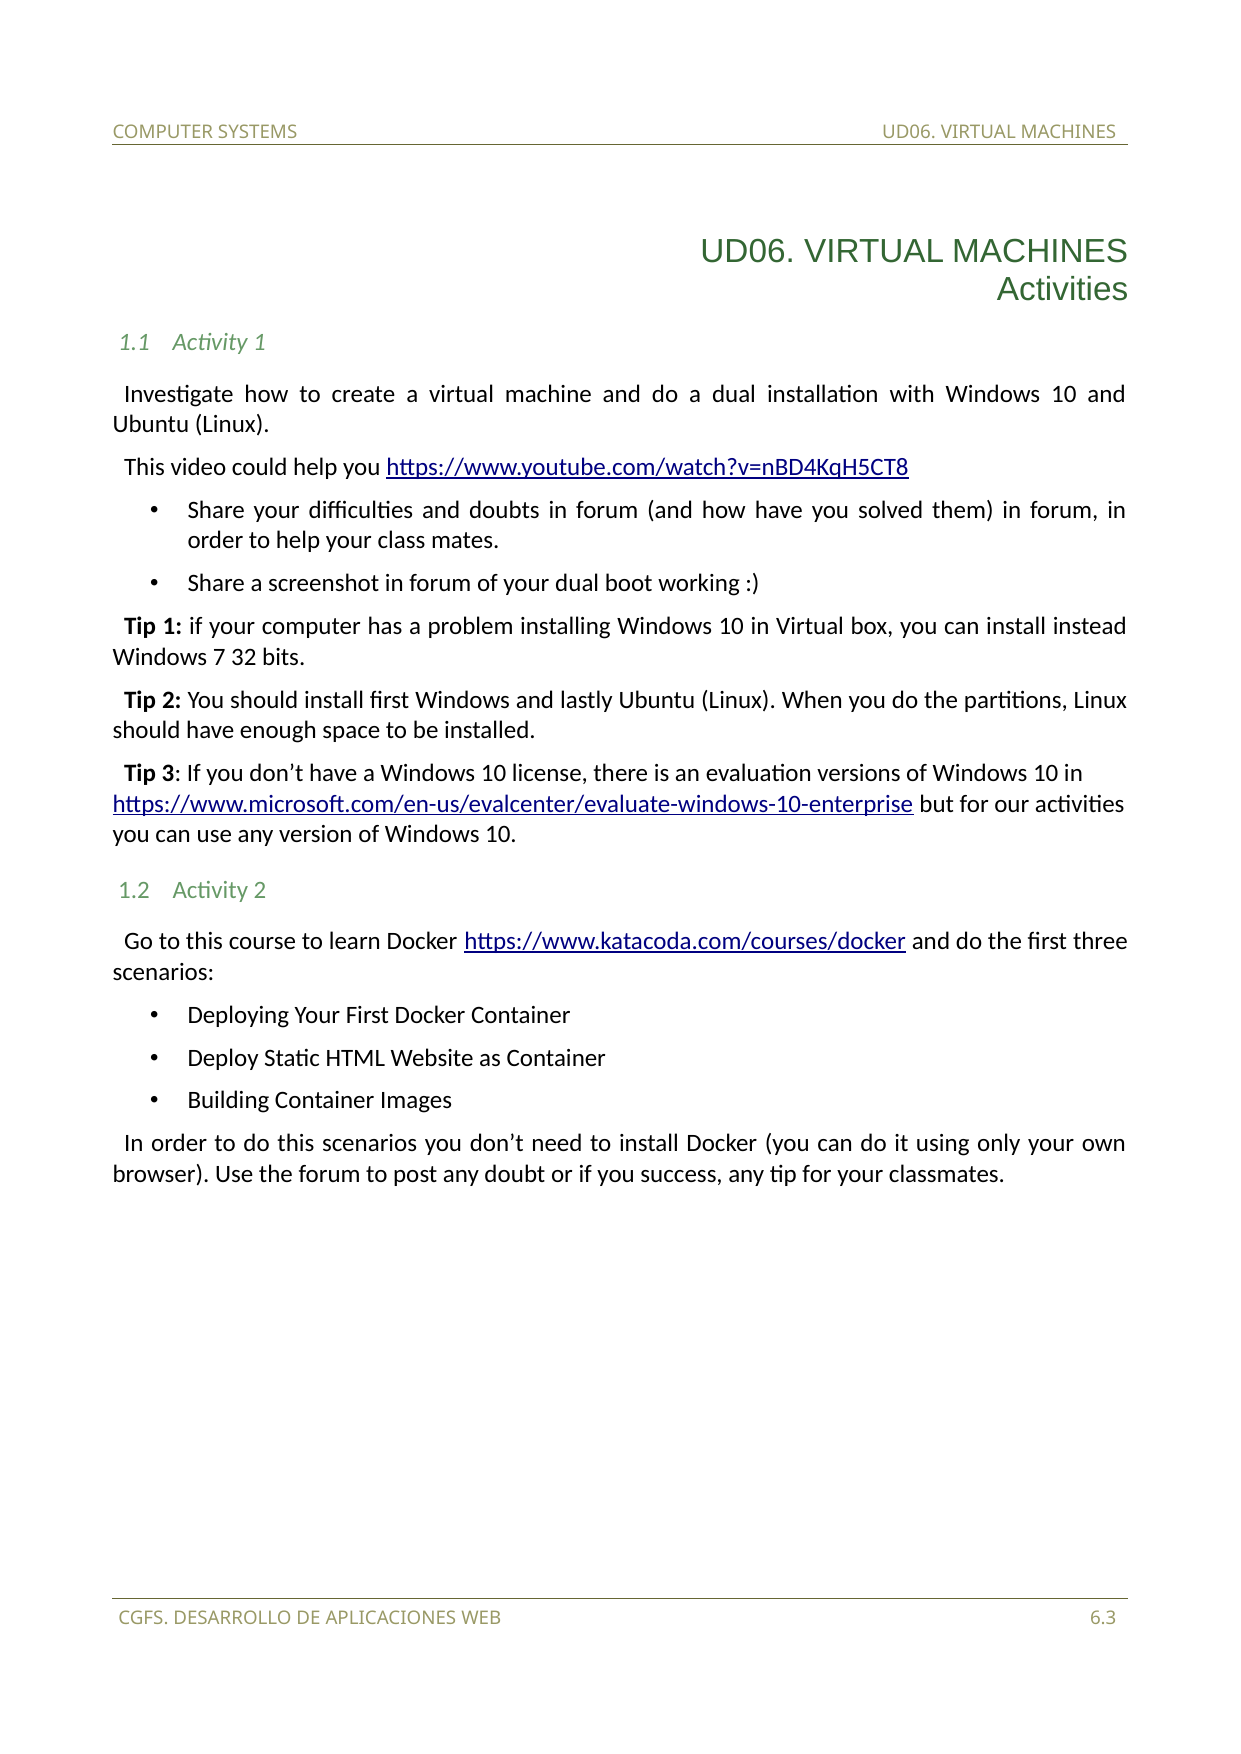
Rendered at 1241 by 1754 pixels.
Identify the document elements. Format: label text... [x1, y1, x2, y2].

text This video could help you https://www.youtube.com/watch?v=nBD4KqH5CT8 [112, 451, 1128, 482]
text UD06. Virtual machines [112, 231, 1128, 269]
text Investigate how to create a virtual machine and do a dual installation with Windows 10 and Ubuntu (Linux). [112, 378, 1128, 439]
list Share a screenshot in forum of your dual boot working :) [150, 567, 1128, 598]
list Share your difficulties and doubts in forum (and how have you solved them) in forum, in order to help your class mates. [150, 494, 1128, 555]
text Tip 3: If you don’t have a Windows 10 license, there is an evaluation versions of Windows 10 in https://www.microsoft.com/en-us/evalcenter/evaluate-windows-10-enterprise but for our activities you can use any version of Windows 10. [112, 757, 1128, 849]
list Deploying Your First Docker Container [150, 999, 1128, 1029]
text In order to do this scenarios you don’t need to install Docker (you can do it using only your own browser). Use the forum to post any doubt or if you success, any tip for your classmates. [112, 1128, 1128, 1189]
list Deploy Static HTML Website as Container [150, 1042, 1128, 1072]
text Tip 1: if your computer has a problem installing Windows 10 in Virtual box, you can install instead Windows 7 32 bits. [112, 610, 1128, 671]
text Activities [112, 269, 1128, 308]
subtitle Activity 2 [112, 874, 1128, 905]
subtitle Activity 1 [112, 326, 1128, 357]
text Go to this course to learn Docker https://www.katacoda.com/courses/docker and do the first three scenarios: [112, 925, 1128, 986]
text Tip 2: You should install first Windows and lastly Ubuntu (Linux). When you do the partitions, Linux should have enough space to be installed. [112, 684, 1128, 745]
list Building Container Images [150, 1085, 1128, 1115]
